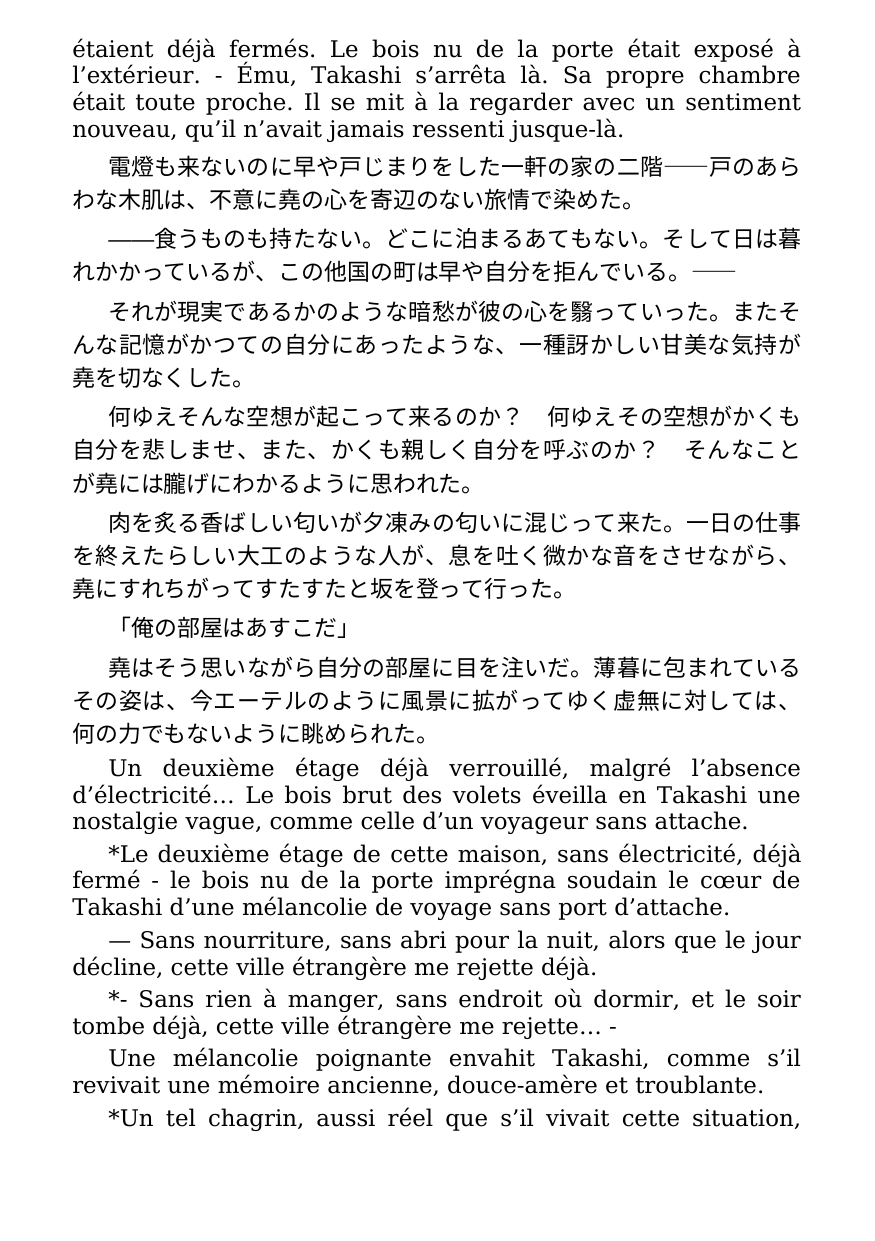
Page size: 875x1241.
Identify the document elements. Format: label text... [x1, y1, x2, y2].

text Une mélancolie poignante envahit Takashi, comme s’il revivait une mémoire ancienne, douce-amère et troublante. [72, 1046, 802, 1099]
text *- Sans rien à manger, sans endroit où dormir, et le soir tombe déjà, cette ville étrangère me rejette… - [72, 986, 802, 1039]
text 堯はそう思いながら自分の部屋に目を注いだ。薄暮に包まれているその姿は、今エーテルのように風景に拡がってゆく虚無に対しては、何の力でもないように眺められた。 [72, 649, 802, 749]
text 電燈も来ないのに早や戸じまりをした一軒の家の二階――戸のあらわな木肌は、不意に堯の心を寄辺のない旅情で染めた。 [72, 149, 802, 215]
text — Sans nourriture, sans abri pour la nuit, alors que le jour décline, cette ville étrangère me rejette déjà. [72, 927, 802, 980]
text 「俺の部屋はあすこだ」 [72, 610, 802, 643]
text 何ゆえそんな空想が起こって来るのか？ 何ゆえその空想がかくも自分を悲しませ、また、かくも親しく自分を呼ぶのか？ そんなことが堯には朧げにわかるように思われた。 [72, 399, 802, 499]
text 肉を炙る香ばしい匂いが夕凍みの匂いに混じって来た。一日の仕事を終えたらしい大工のような人が、息を吐く微かな音をさせながら、堯にすれちがってすたすたと坂を登って行った。 [72, 505, 802, 604]
text ――食うものも持たない。どこに泊まるあてもない。そして日は暮れかかっているが、この他国の町は早や自分を拒んでいる。―― [72, 221, 802, 287]
text *Le deuxième étage de cette maison, sans électricité, déjà fermé - le bois nu de la porte imprégna soudain le cœur de Takashi d’une mélancolie de voyage sans port d’attache. [72, 841, 802, 921]
text étaient déjà fermés. Le bois nu de la porte était exposé à l’extérieur. - Ému, Takashi s’arrêta là. Sa propre chambre était toute proche. Il se mit à la regarder avec un sentiment nouveau, qu’il n’avait jamais ressenti jusque-là. [72, 36, 802, 143]
text Un deuxième étage déjà verrouillé, malgré l’absence d’électricité… Le bois brut des volets éveilla en Takashi une nostalgie vague, comme celle d’un voyageur sans attache. [72, 755, 802, 835]
text *Un tel chagrin, aussi réel que s’il vivait cette situation, [72, 1105, 802, 1131]
text それが現実であるかのような暗愁が彼の心を翳っていった。またそんな記憶がかつての自分にあったような、一種訝かしい甘美な気持が堯を切なくした。 [72, 293, 802, 393]
